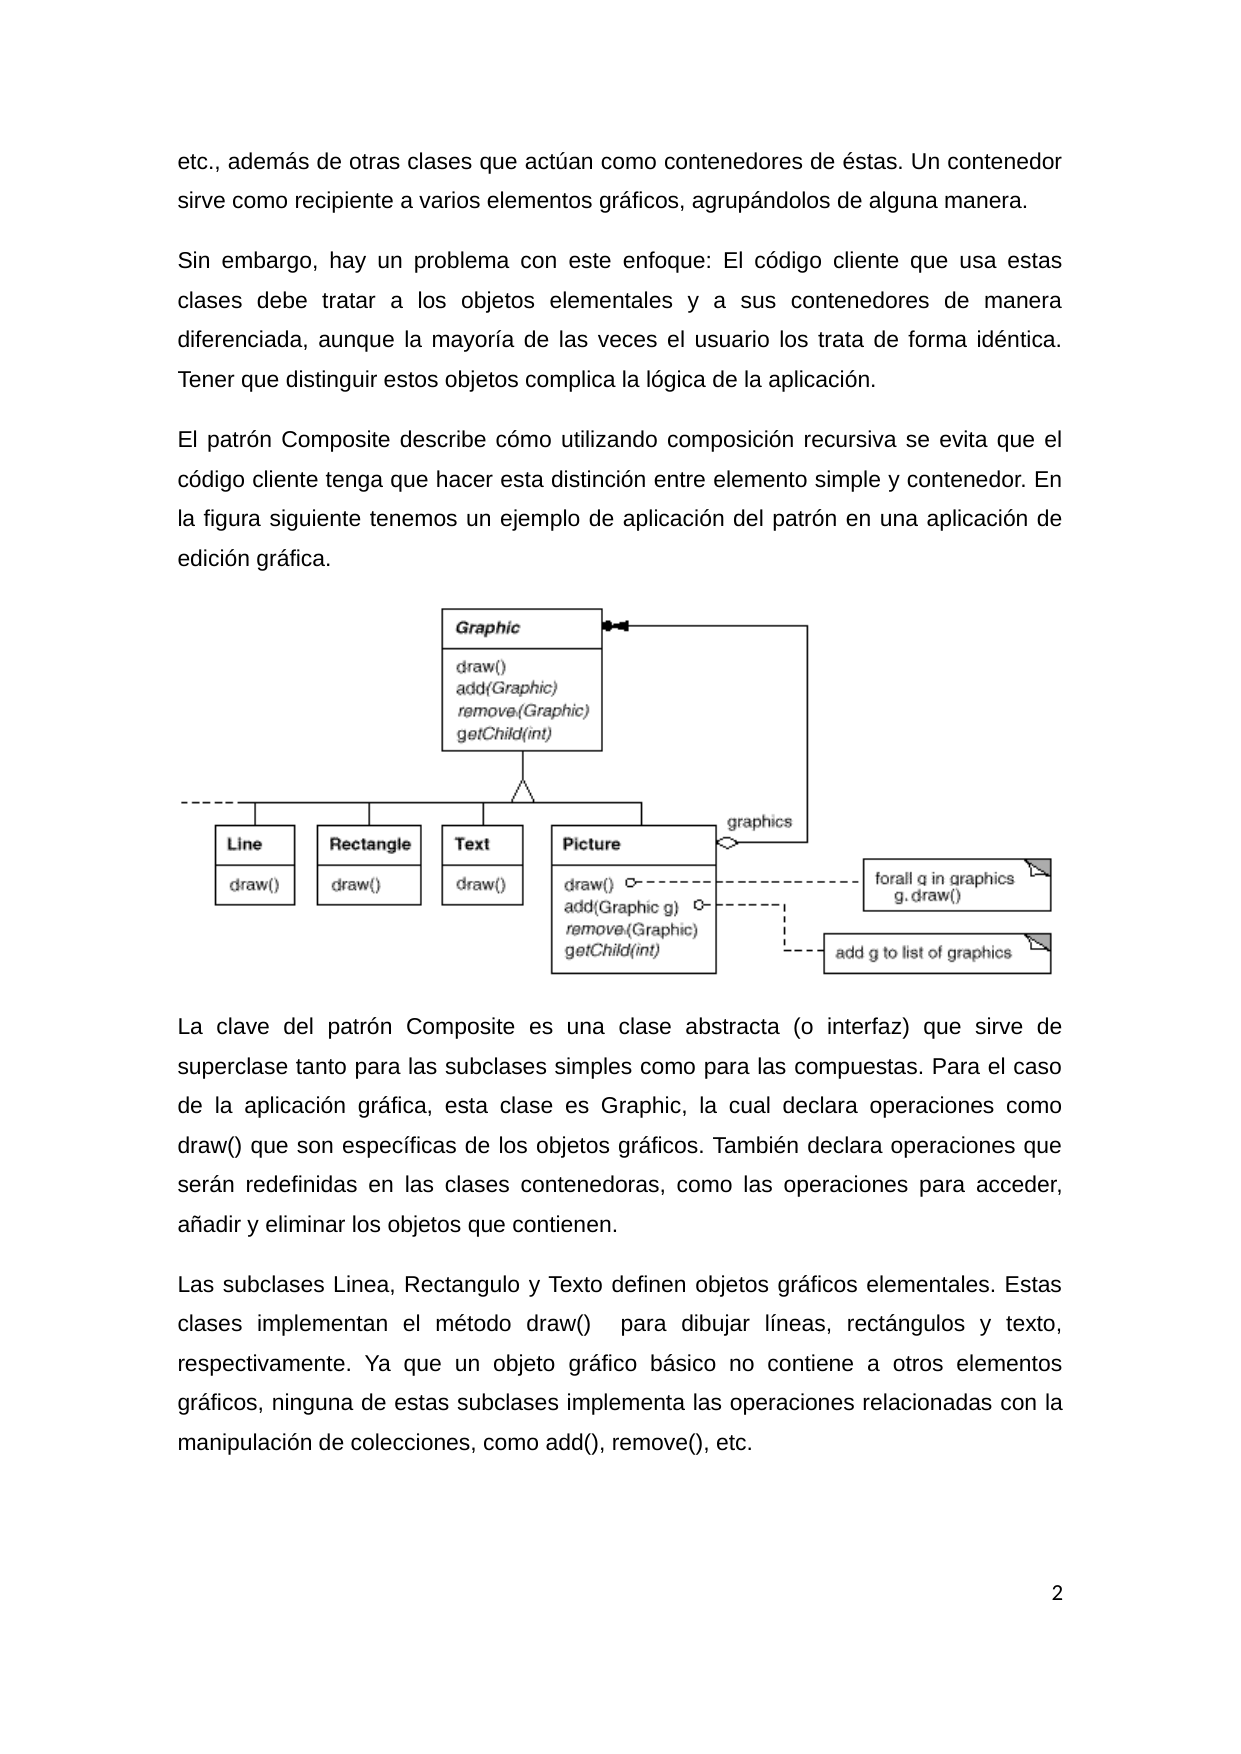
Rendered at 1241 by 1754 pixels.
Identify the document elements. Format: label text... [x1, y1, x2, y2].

text etc., además de otras clases que actúan como contenedores de éstas. Un contenedor sirve como recipiente a varios elementos gráficos, agrupándolos de alguna manera. [177, 148, 1063, 213]
text Sin embargo, hay un problema con este enfoque: El código cliente que usa estas clases debe tratar a los objetos elementales y a sus contenedores de manera diferenciada, aunque la mayoría de las veces el usuario los trata de forma idéntica. Tener que distinguir estos objetos complica la lógica de la aplicación. [177, 247, 1063, 392]
text El patrón Composite describe cómo utilizando composición recursiva se evita que el código cliente tenga que hacer esta distinción entre elemento simple y contenedor. En la figura siguiente tenemos un ejemplo de aplicación del patrón en una aplicación de edición gráfica. [177, 426, 1063, 571]
picture [177, 605, 1064, 979]
text Las subclases Linea, Rectangulo y Texto definen objetos gráficos elementales. Estas clases implementan el método draw() para dibujar líneas, rectángulos y texto, respectivamente. Ya que un objeto gráfico básico no contiene a otros elementos gráficos, ninguna de estas subclases implementa las operaciones relacionadas con la manipulación de colecciones, como add(), remove(), etc. [177, 1271, 1063, 1455]
text La clave del patrón Composite es una clase abstracta (o interfaz) que sirve de superclase tanto para las subclases simples como para las compuestas. Para el caso de la aplicación gráfica, esta clase es Graphic, la cual declara operaciones como draw() que son específicas de los objetos gráficos. También declara operaciones que serán redefinidas en las clases contenedoras, como las operaciones para acceder, añadir y eliminar los objetos que contienen. [177, 1013, 1063, 1237]
